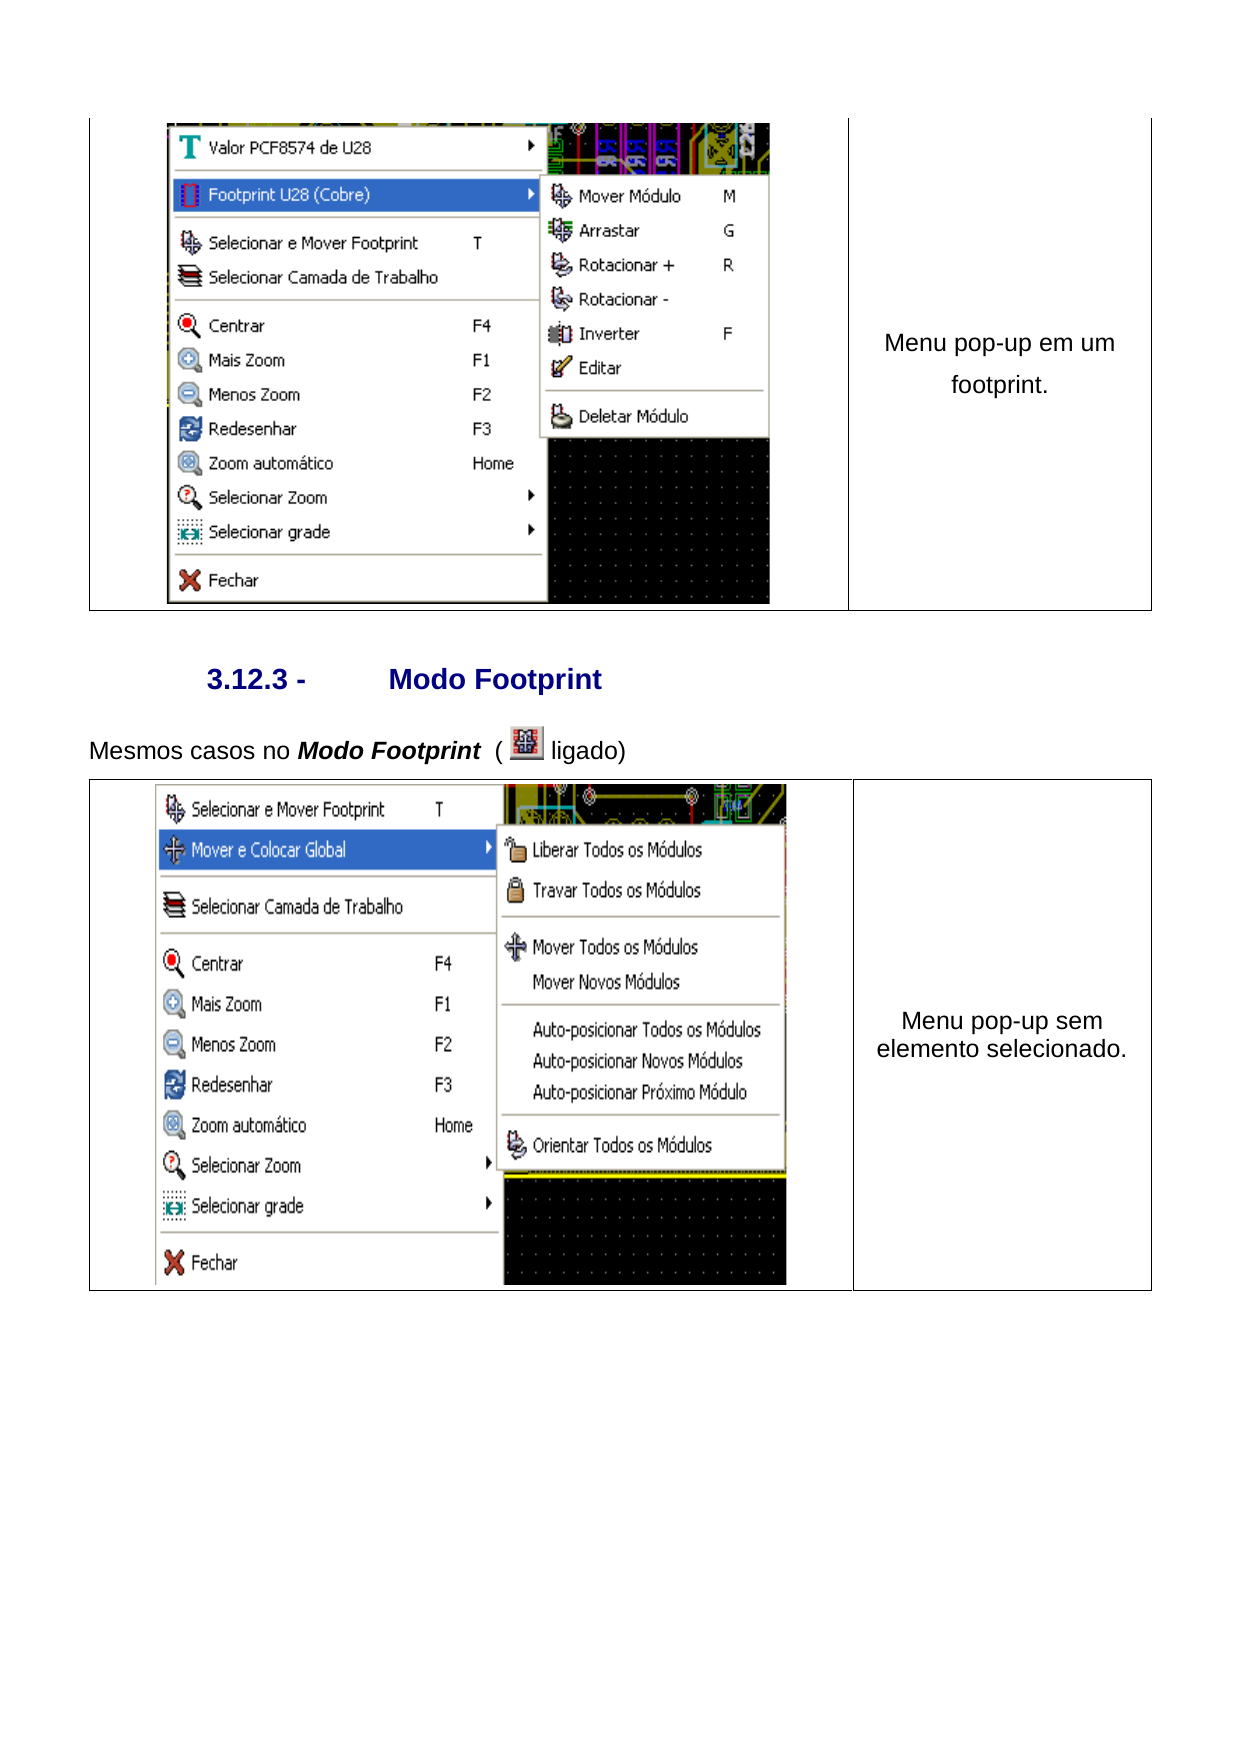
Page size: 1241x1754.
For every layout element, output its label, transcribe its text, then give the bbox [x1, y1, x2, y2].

table_header [90, 780, 852, 1290]
table_cell Menu pop-up em um footprint. [849, 118, 1151, 610]
table_cell [90, 118, 848, 610]
picture [509, 725, 544, 760]
table_header Menu pop-up sem elemento selecionado. [854, 780, 1151, 1290]
text Mesmos casos no Modo Footprint ( ligado) [88, 725, 1152, 764]
subtitle Modo Footprint [207, 663, 1152, 696]
picture [166, 123, 770, 604]
picture [155, 784, 787, 1285]
